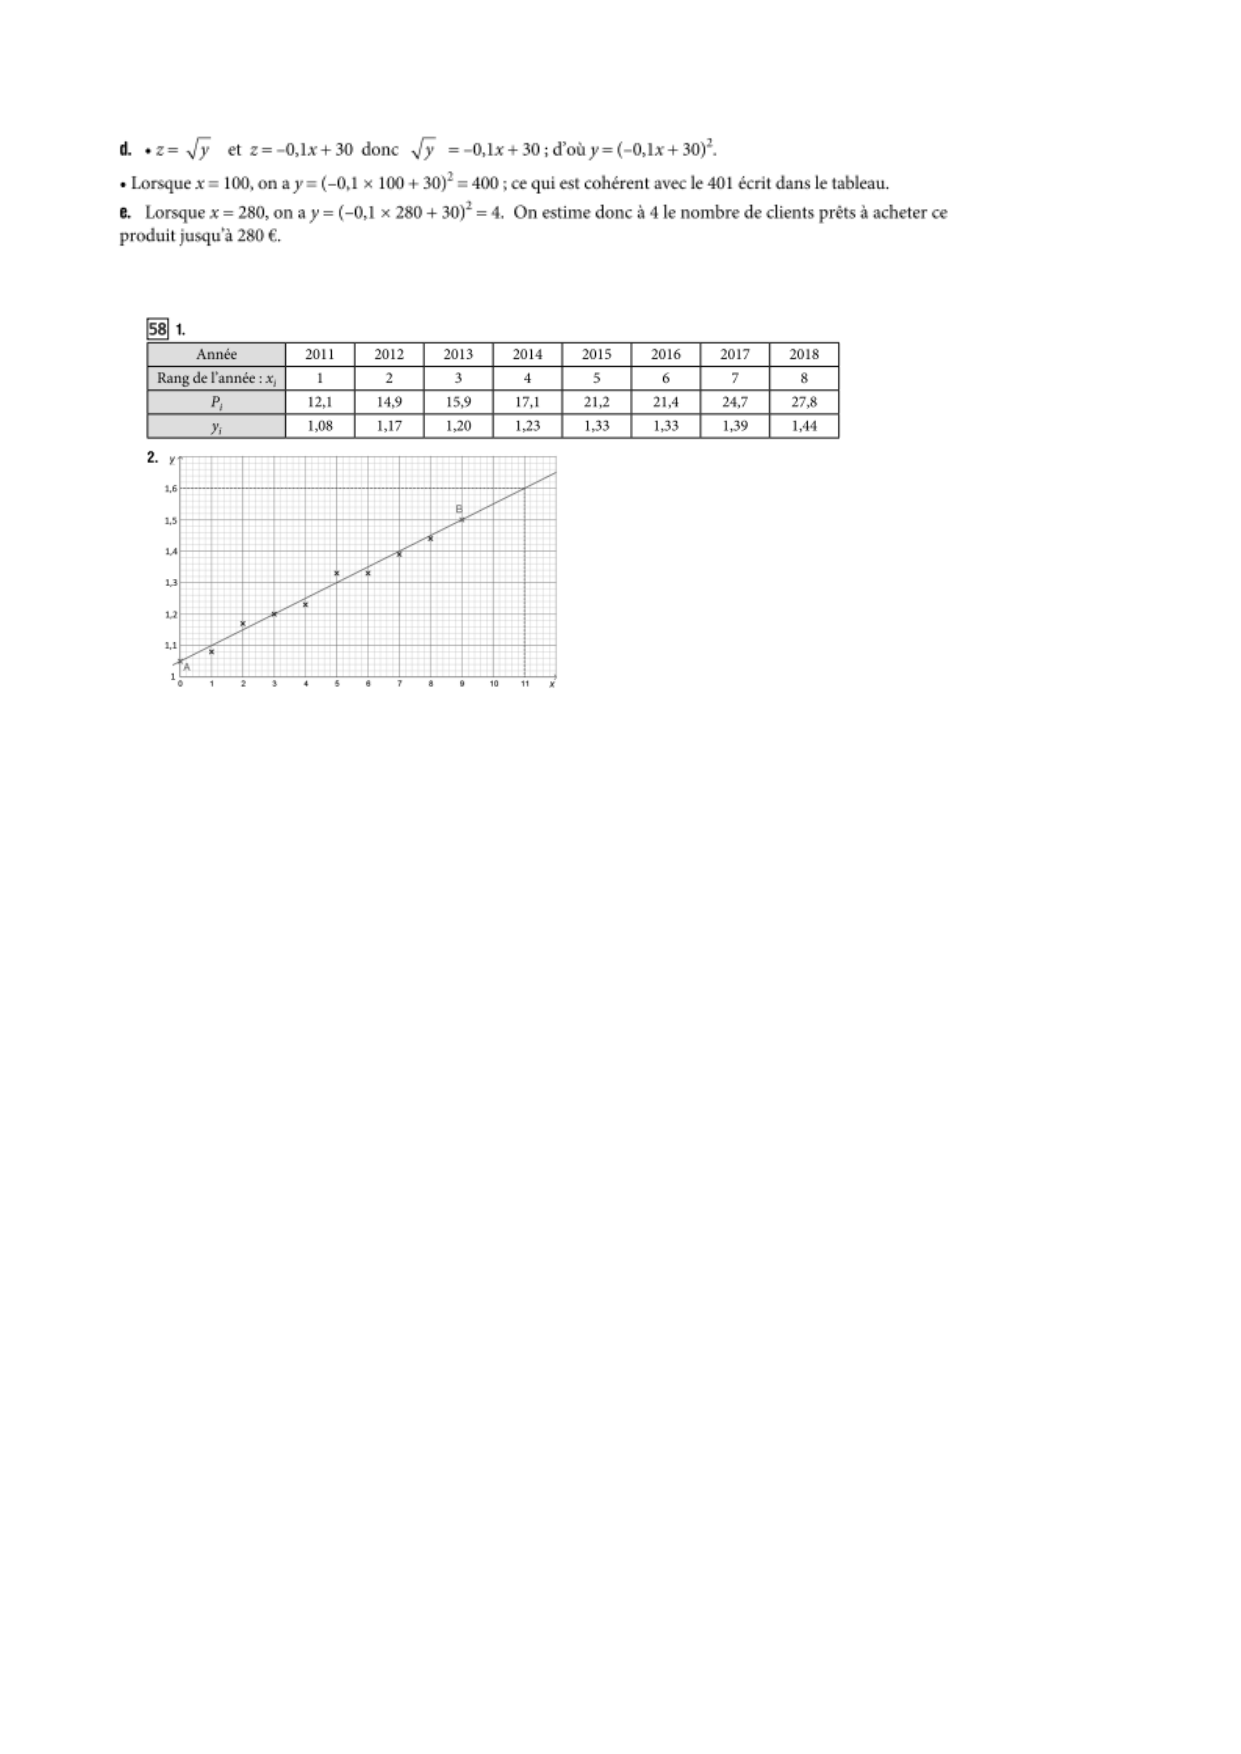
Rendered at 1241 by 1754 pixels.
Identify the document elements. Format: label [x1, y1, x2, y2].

picture [140, 307, 883, 709]
picture [97, 119, 1023, 265]
